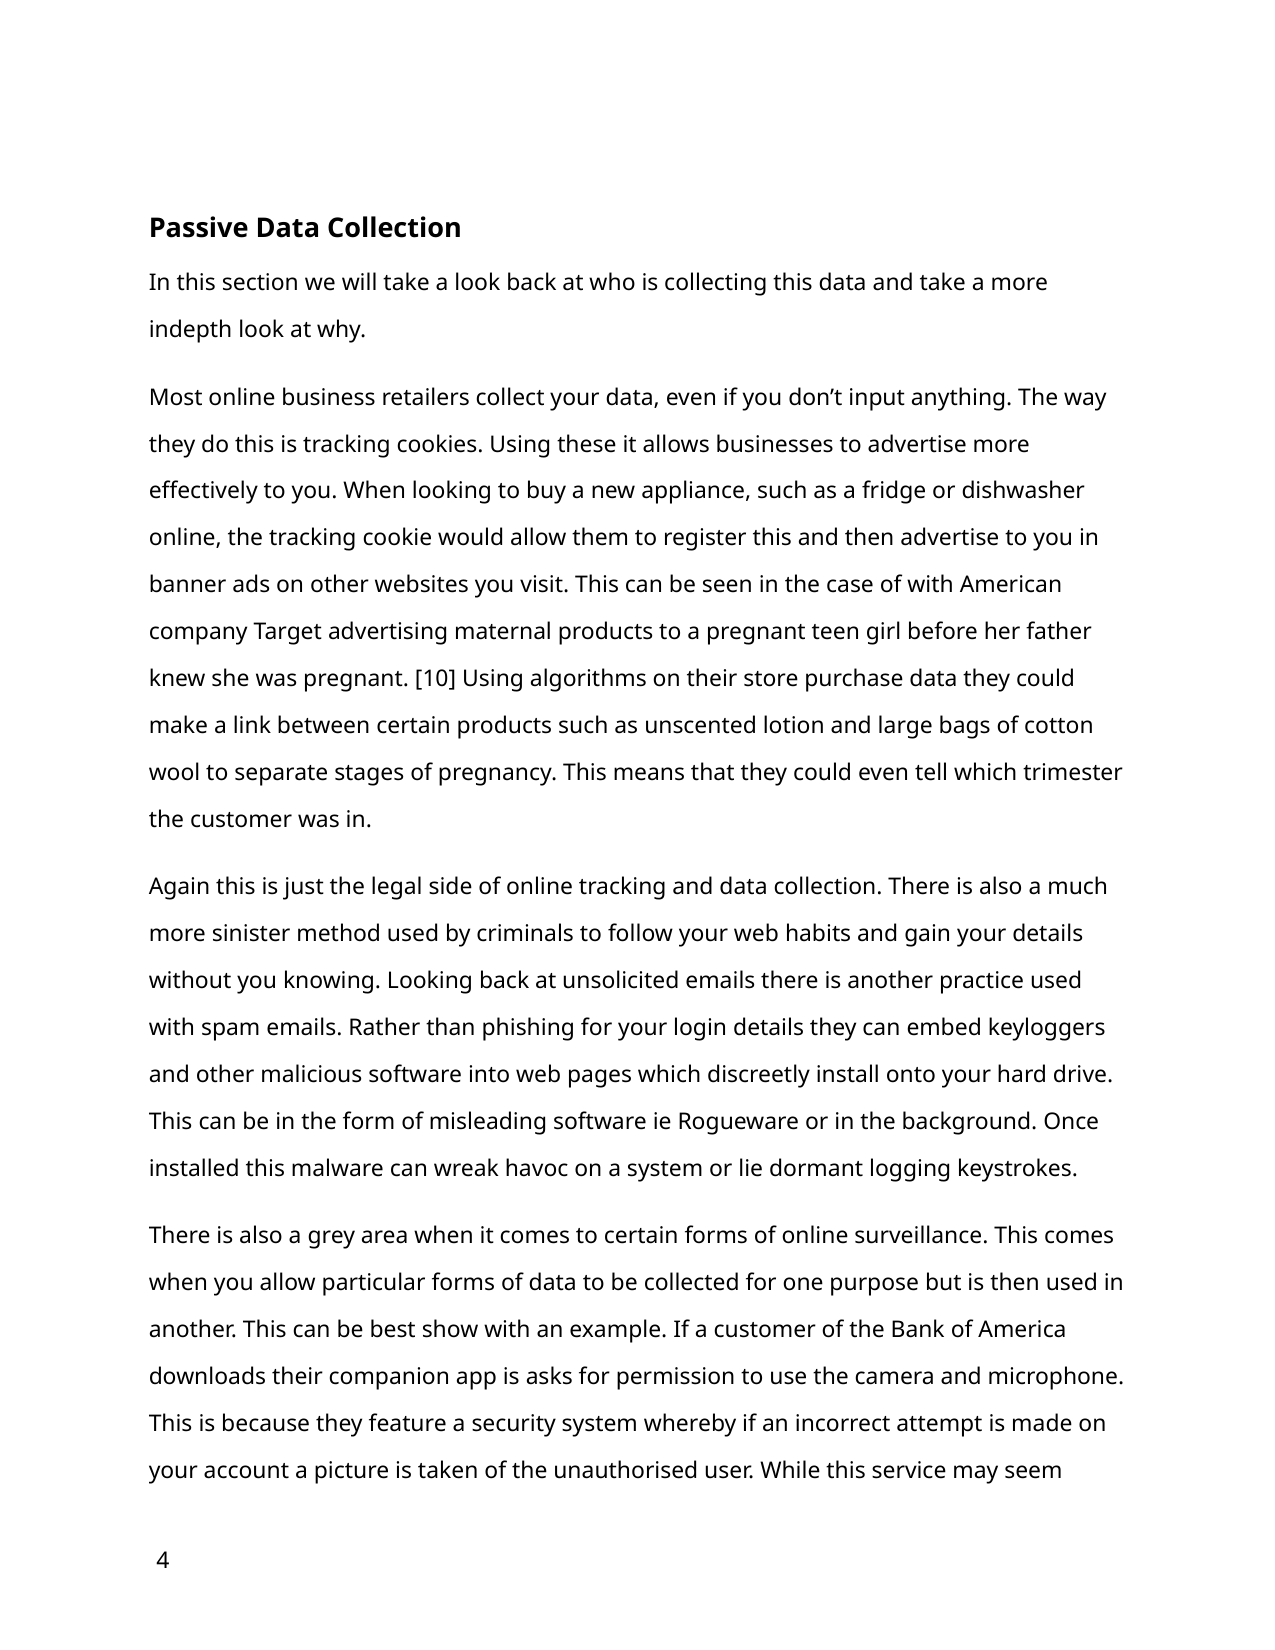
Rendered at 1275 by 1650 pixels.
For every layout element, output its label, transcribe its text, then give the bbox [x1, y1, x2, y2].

text Again this is just the legal side of online tracking and data collection. There is also a much more sinister method used by criminals to follow your web habits and gain your details without you knowing. Looking back at unsolicited emails there is another practice used with spam emails. Rather than phishing for your login details they can embed keyloggers and other malicious software into web pages which discreetly install onto your hard drive. This can be in the form of misleading software ie Rogueware or in the background. Once installed this malware can wreak havoc on a system or lie dormant logging keystrokes. [148, 870, 1125, 1183]
text Most online business retailers collect your data, even if you don’t input anything. The way they do this is tracking cookies. Using these it allows businesses to advertise more effectively to you. When looking to buy a new appliance, such as a fridge or dishwasher online, the tracking cookie would allow them to register this and then advertise to you in banner ads on other websites you visit. This can be seen in the case of with American company Target advertising maternal products to a pregnant teen girl before her father knew she was pregnant. [10] Using algorithms on their store purchase data they could make a link between certain products such as unscented lotion and large bags of cotton wool to separate stages of pregnancy. This means that they could even tell which trimester the customer was in. [148, 381, 1125, 834]
text There is also a grey area when it comes to certain forms of online surveillance. This comes when you allow particular forms of data to be collected for one purpose but is then used in another. This can be best show with an example. If a customer of the Bank of America downloads their companion app is asks for permission to use the camera and microphone. This is because they feature a security system whereby if an incorrect attempt is made on your account a picture is taken of the unauthorised user. While this service may seem [148, 1219, 1125, 1485]
text In this section we will take a look back at who is collecting this data and take a more indepth look at why. [148, 266, 1125, 344]
subtitle Passive Data Collection [148, 208, 939, 245]
